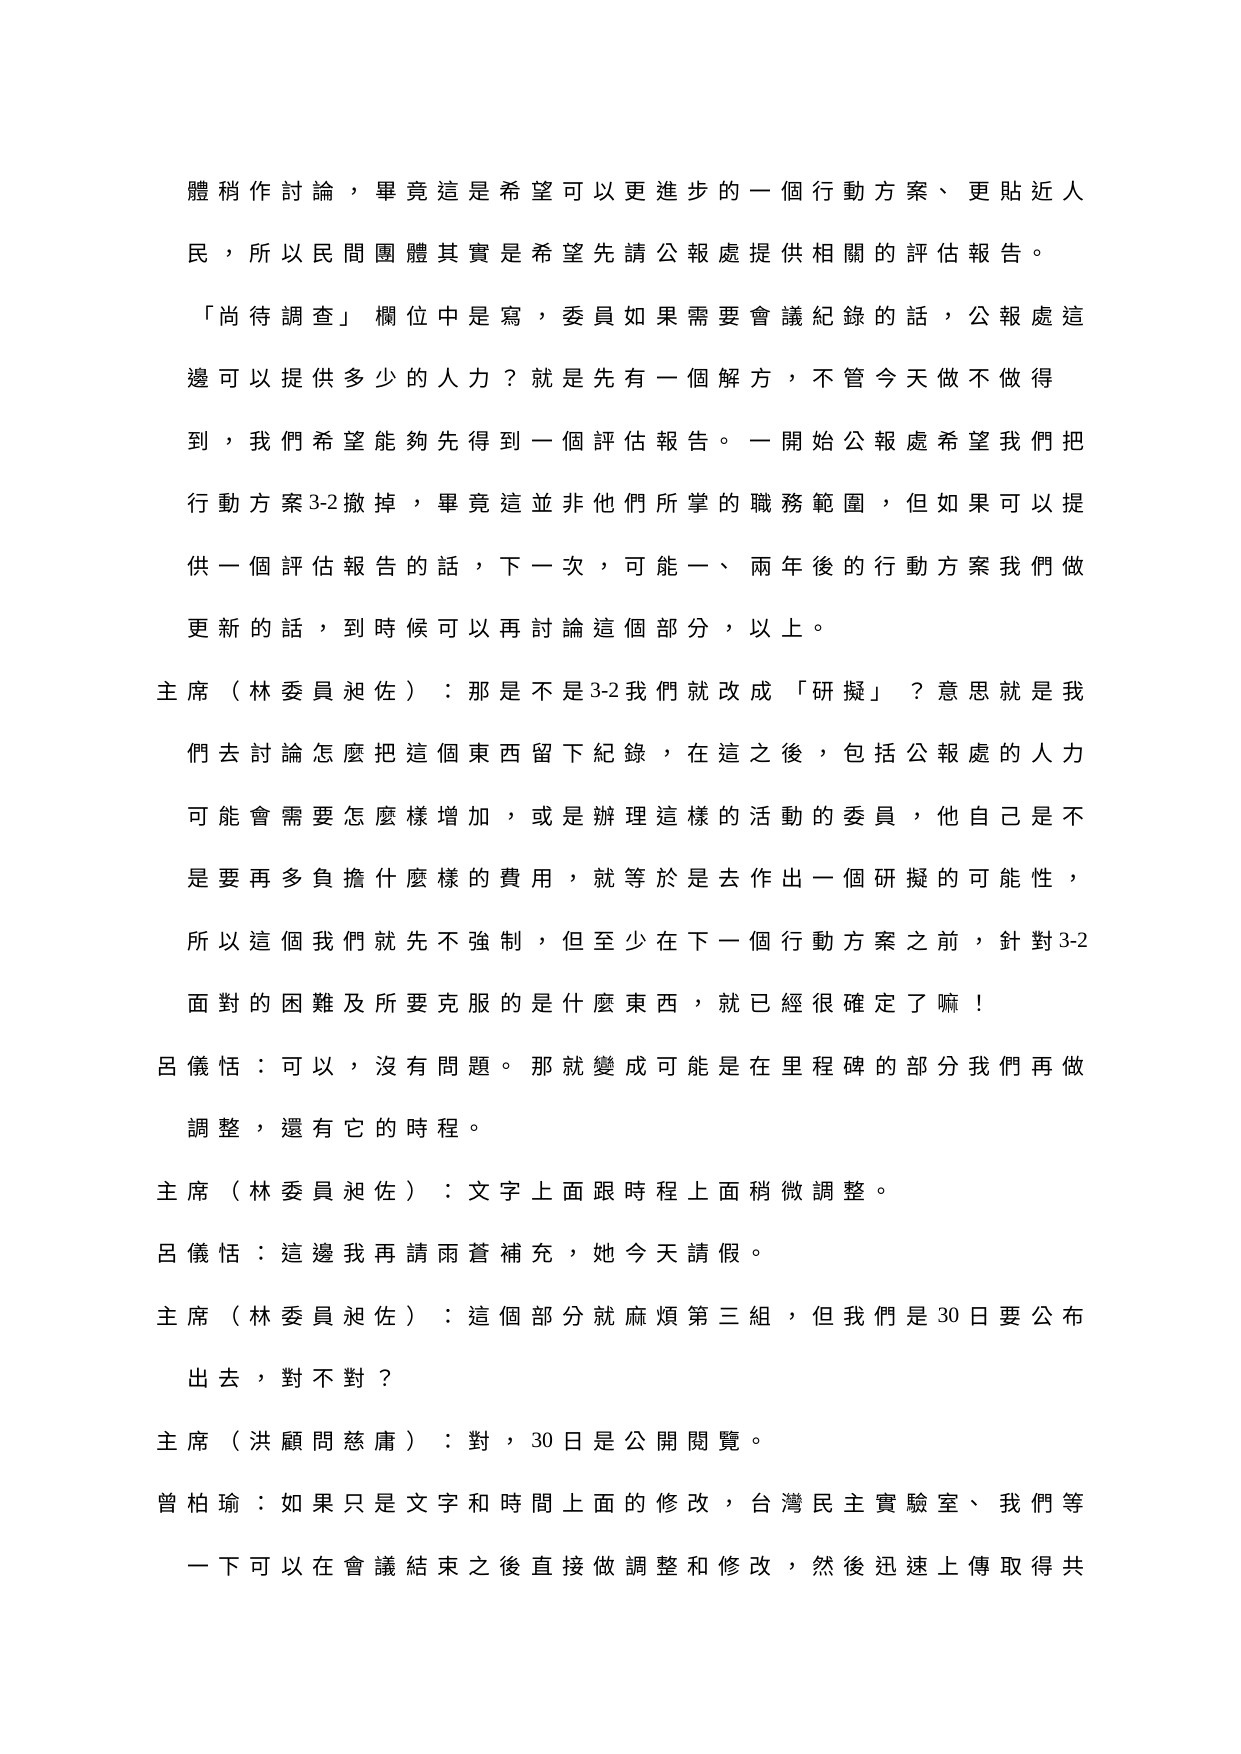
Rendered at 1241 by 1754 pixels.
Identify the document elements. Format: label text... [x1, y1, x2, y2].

text 主席（洪顧問慈庸）：對，30日是公開閱覽。 [151, 1408, 1089, 1471]
text 呂儀恬：可以，沒有問題。那就變成可能是在里程碑的部分我們再做調整，還有它的時程。 [151, 1033, 1089, 1158]
text 主席（林委員昶佐）：那是不是3-2我們就改成「研擬」？意思就是我們去討論怎麼把這個東西留下紀錄，在這之後，包括公報處的人力可能會需要怎麼樣增加，或是辦理這樣的活動的委員，他自己是不是要再多負擔什麼樣的費用，就等於是去作出一個研擬的可能性，所以這個我們就先不強制，但至少在下一個行動方案之前，針對3-2面對的困難及所要克服的是什麼東西，就已經很確定了嘛！ [151, 658, 1089, 1033]
text 曾柏瑜：如果只是文字和時間上面的修改，台灣民主實驗室、我們等一下可以在會議結束之後直接做調整和修改，然後迅速上傳取得共 [151, 1471, 1089, 1596]
text 主席（林委員昶佐）：文字上面跟時程上面稍微調整。 [151, 1158, 1089, 1221]
text 呂儀恬：這邊我再請雨蒼補充，她今天請假。 [151, 1221, 1089, 1283]
text 主席（林委員昶佐）：這個部分就麻煩第三組，但我們是30日要公布出去，對不對？ [151, 1283, 1089, 1408]
text 體稍作討論，畢竟這是希望可以更進步的一個行動方案、更貼近人民，所以民間團體其實是希望先請公報處提供相關的評估報告。「尚待調查」欄位中是寫，委員如果需要會議紀錄的話，公報處這邊可以提供多少的人力？就是先有一個解方，不管今天做不做得到，我們希望能夠先得到一個評估報告。一開始公報處希望我們把行動方案3-2撤掉，畢竟這並非他們所掌的職務範圍，但如果可以提供一個評估報告的話，下一次，可能一、兩年後的行動方案我們做更新的話，到時候可以再討論這個部分，以上。 [151, 158, 1089, 658]
